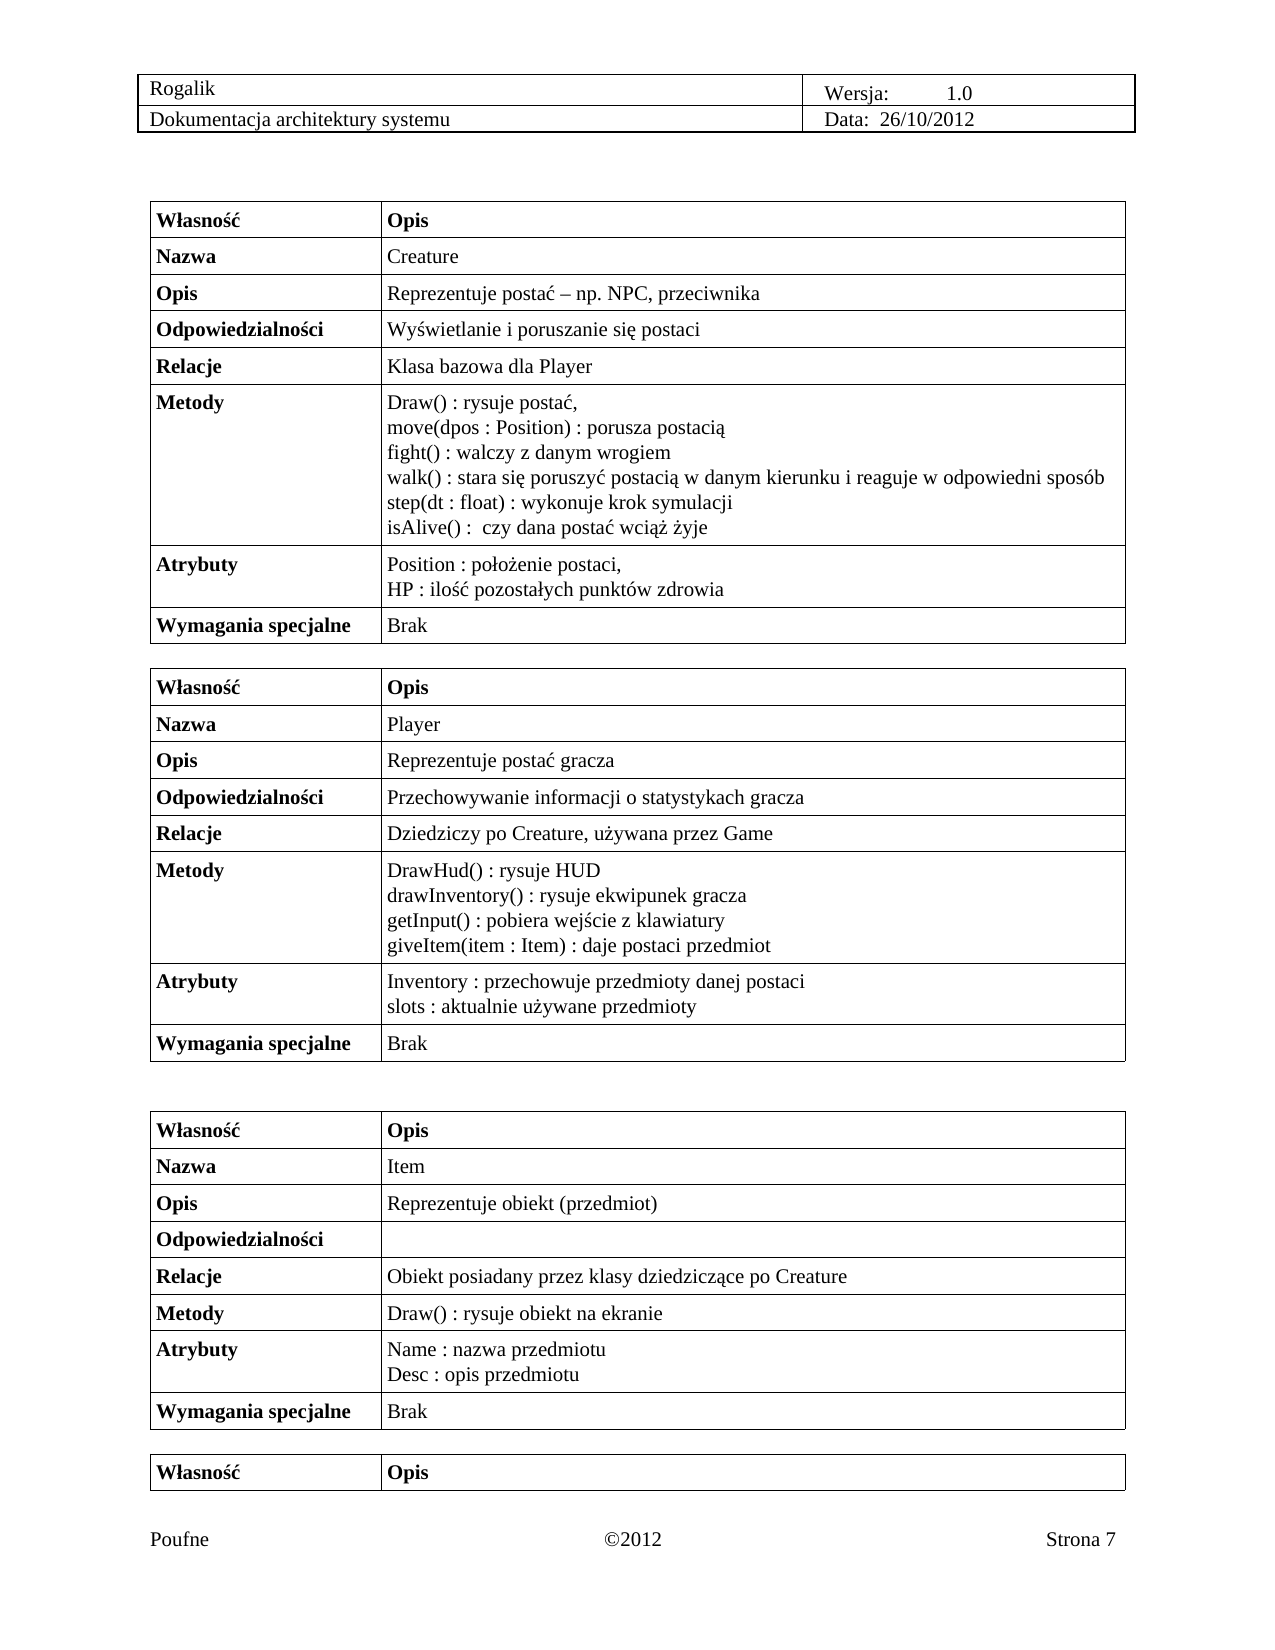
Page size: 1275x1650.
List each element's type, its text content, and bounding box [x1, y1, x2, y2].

table_cell Atrybuty [151, 1331, 381, 1392]
table_header Opis [382, 202, 1125, 237]
table_cell Metody [151, 385, 381, 545]
table_cell Odpowiedzialności [151, 1222, 381, 1257]
table_cell [382, 1222, 1125, 1257]
table_cell Atrybuty [151, 964, 381, 1024]
table_cell Position : położenie postaci, HP : ilość pozostałych punktów zdrowia [382, 546, 1125, 607]
table_header Opis [382, 1112, 1125, 1147]
table_cell Reprezentuje postać – np. NPC, przeciwnika [382, 275, 1125, 310]
table_cell Reprezentuje postać gracza [382, 742, 1125, 778]
table_cell Reprezentuje obiekt (przedmiot) [382, 1185, 1125, 1221]
table_cell Inventory : przechowuje przedmioty danej postaci slots : aktualnie używane przedmioty [382, 964, 1125, 1024]
table_cell Brak [382, 608, 1125, 643]
table_cell Brak [382, 1025, 1125, 1061]
table_cell Wymagania specjalne [151, 1025, 381, 1061]
table_header Własność [151, 1455, 381, 1490]
table_cell Creature [382, 238, 1125, 274]
table_cell Draw() : rysuje postać, move(dpos : Position) : porusza postacią fight() : walczy z danym wrogiem walk() : stara się poruszyć postacią w danym kierunku i reaguje w odpowiedni sposób step(dt : float) : wykonuje krok symulacji isAlive() : czy dana postać wciąż żyje [382, 385, 1125, 545]
table_cell Relacje [151, 816, 381, 851]
table_cell Brak [382, 1393, 1125, 1428]
table_cell Wyświetlanie i poruszanie się postaci [382, 311, 1125, 347]
table_cell Obiekt posiadany przez klasy dziedziczące po Creature [382, 1258, 1125, 1294]
table_cell Relacje [151, 1258, 381, 1294]
table_cell Klasa bazowa dla Player [382, 348, 1125, 383]
table_cell Atrybuty [151, 546, 381, 607]
table_cell Item [382, 1149, 1125, 1184]
table_header Opis [382, 1455, 1125, 1490]
table_header Własność [151, 1112, 381, 1147]
table_cell Wymagania specjalne [151, 608, 381, 643]
table_cell Player [382, 706, 1125, 741]
table_cell Wymagania specjalne [151, 1393, 381, 1428]
table_cell Przechowywanie informacji o statystykach gracza [382, 779, 1125, 814]
table_header Własność [151, 669, 381, 705]
table_cell Odpowiedzialności [151, 779, 381, 814]
table_cell Nazwa [151, 238, 381, 274]
table_cell Nazwa [151, 1149, 381, 1184]
table_cell Nazwa [151, 706, 381, 741]
table_cell Opis [151, 275, 381, 310]
table_cell Opis [151, 1185, 381, 1221]
table_cell DrawHud() : rysuje HUD drawInventory() : rysuje ekwipunek gracza getInput() : pobiera wejście z klawiatury giveItem(item : Item) : daje postaci przedmiot [382, 852, 1125, 963]
table_cell Relacje [151, 348, 381, 383]
table_cell Metody [151, 1295, 381, 1330]
table_cell Odpowiedzialności [151, 311, 381, 347]
table_header Opis [382, 669, 1125, 705]
table_cell Draw() : rysuje obiekt na ekranie [382, 1295, 1125, 1330]
table_header Własność [151, 202, 381, 237]
table_cell Metody [151, 852, 381, 963]
table_cell Name : nazwa przedmiotu Desc : opis przedmiotu [382, 1331, 1125, 1392]
table_cell Dziedziczy po Creature, używana przez Game [382, 816, 1125, 851]
table_cell Opis [151, 742, 381, 778]
